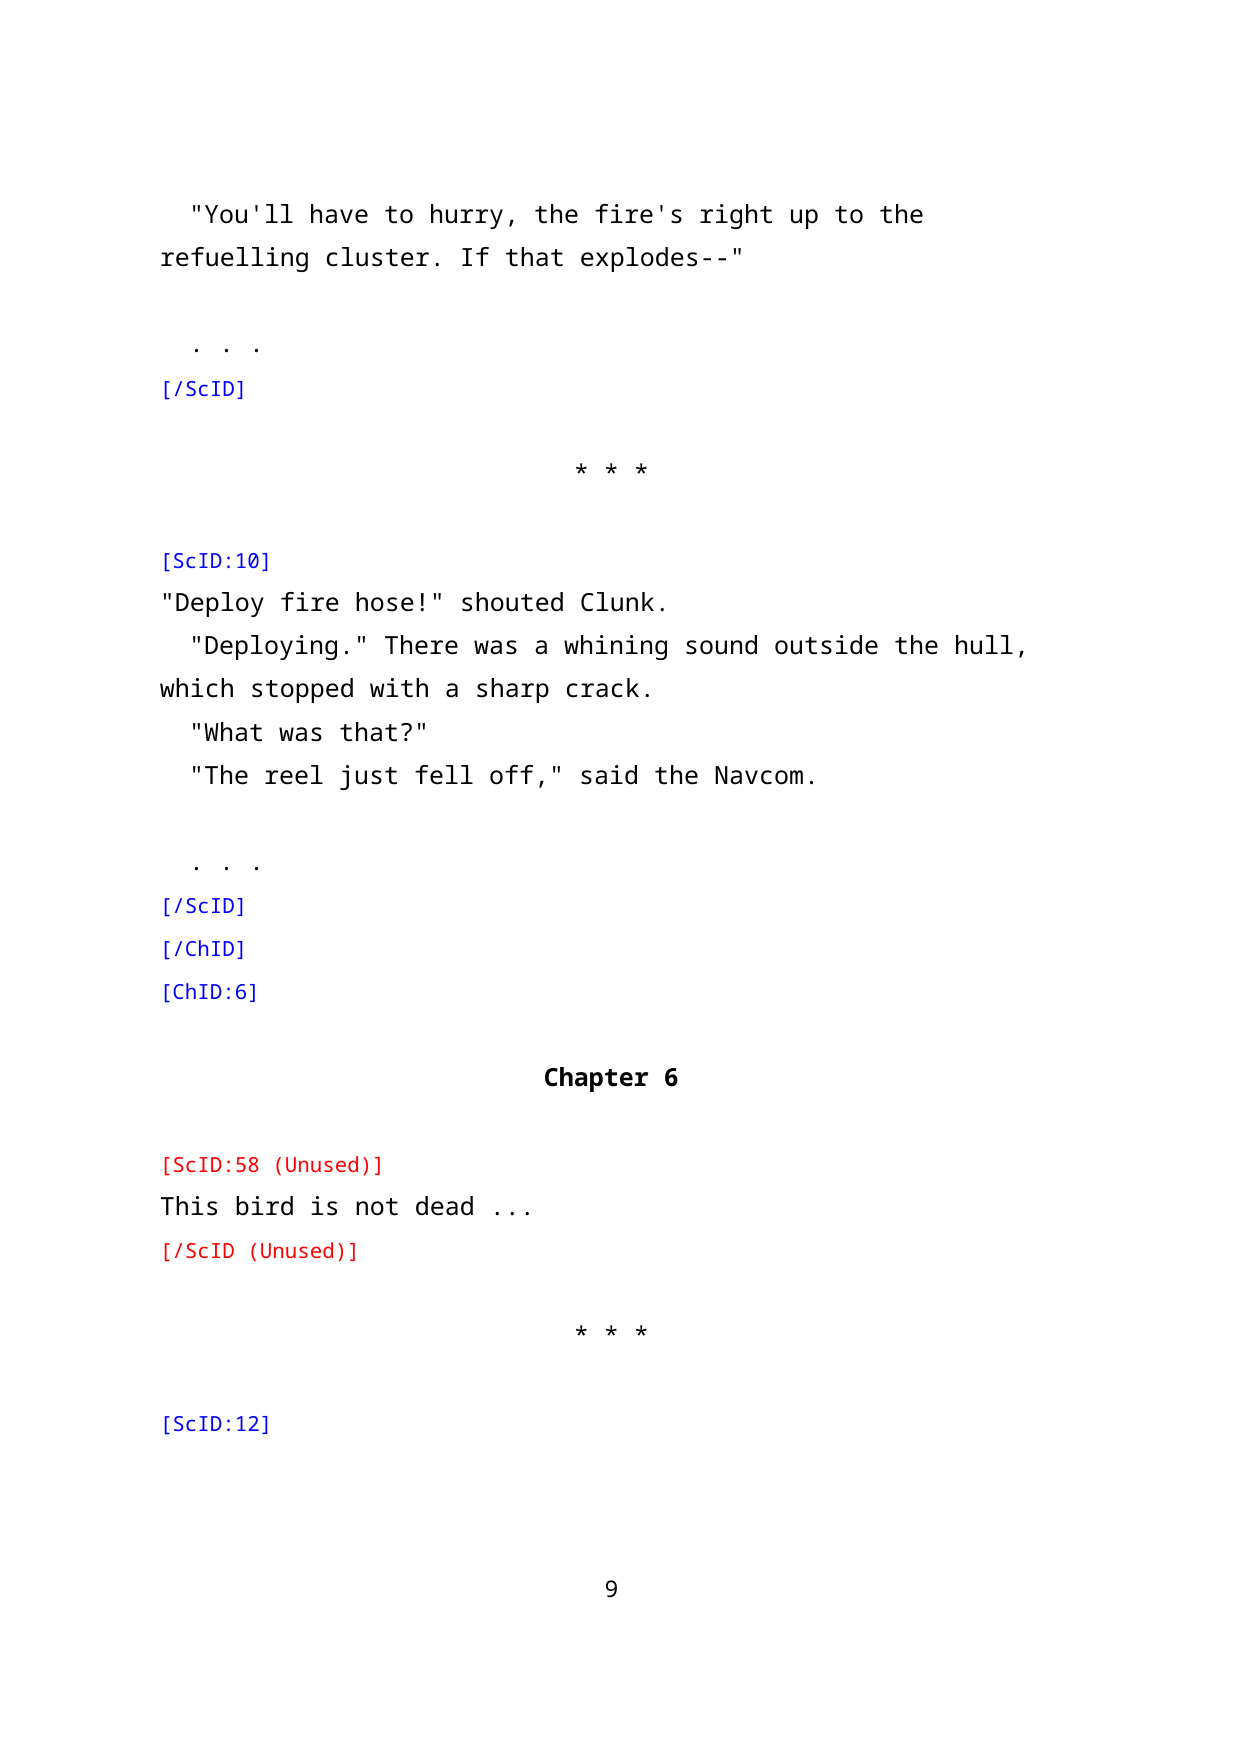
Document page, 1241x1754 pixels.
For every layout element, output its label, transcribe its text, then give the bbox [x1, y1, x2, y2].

text "What was that?" [159, 706, 1063, 749]
subtitle Chapter 6 [159, 1051, 1063, 1094]
text [/ScID] [159, 879, 1063, 922]
text [ScID:58 (Unused)] [159, 1138, 1063, 1181]
text [/ScID (Unused)] [159, 1224, 1063, 1267]
text [/ScID] [159, 361, 1063, 404]
text [ScID:12] [159, 1396, 1063, 1439]
subtitle * * * [159, 1310, 1063, 1353]
text "Deploying." There was a whining sound outside the hull, which stopped with a sharp crack. [159, 620, 1063, 706]
text "Deploy fire hose!" shouted Clunk. [159, 577, 1063, 620]
text [/ChID] [159, 922, 1063, 965]
text [ScID:10] [159, 534, 1063, 577]
text . . . [159, 318, 1063, 361]
subtitle * * * [159, 448, 1063, 491]
text This bird is not dead ... [159, 1181, 1063, 1224]
text "The reel just fell off," said the Navcom. [159, 749, 1063, 793]
text [ChID:6] [159, 965, 1063, 1008]
text "You'll have to hurry, the fire's right up to the refuelling cluster. If that explodes--" [159, 189, 1063, 275]
text . . . [159, 836, 1063, 879]
